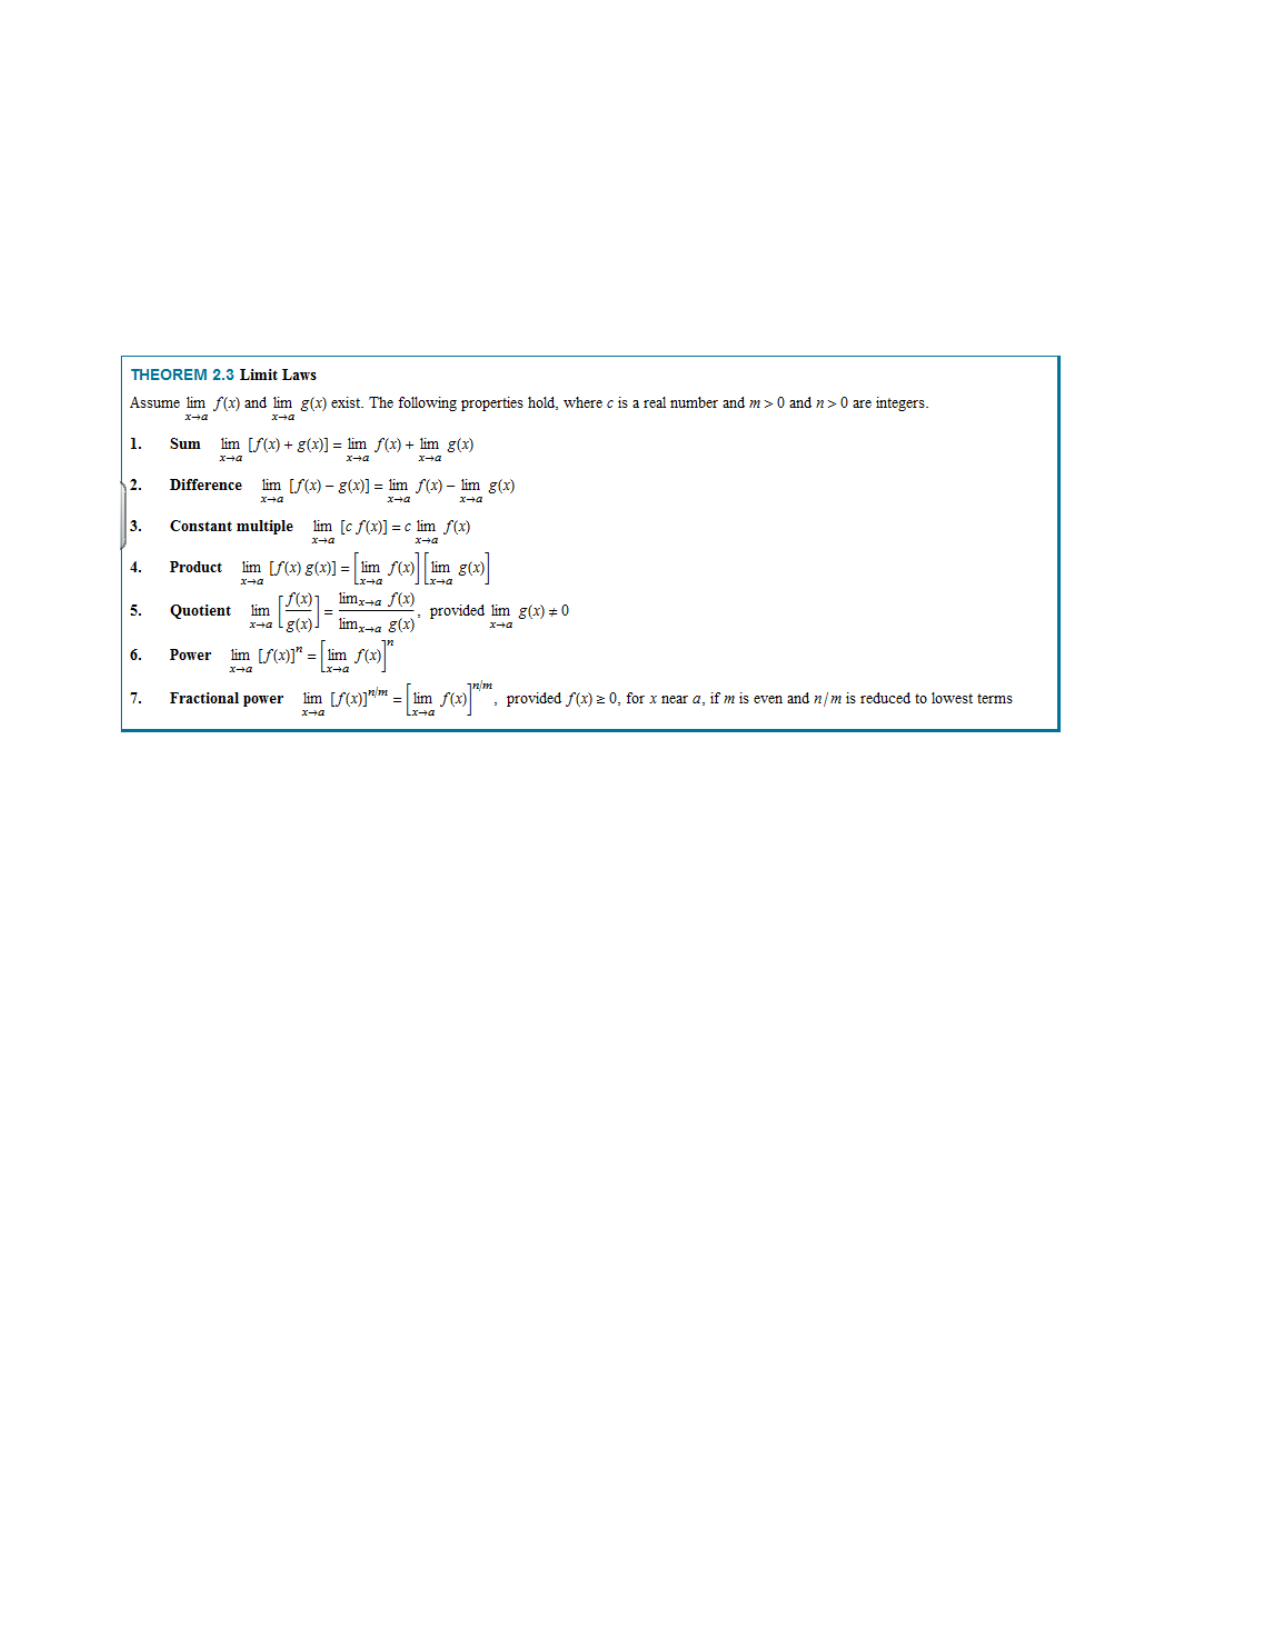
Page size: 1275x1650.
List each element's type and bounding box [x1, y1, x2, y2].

picture [119, 349, 1064, 739]
